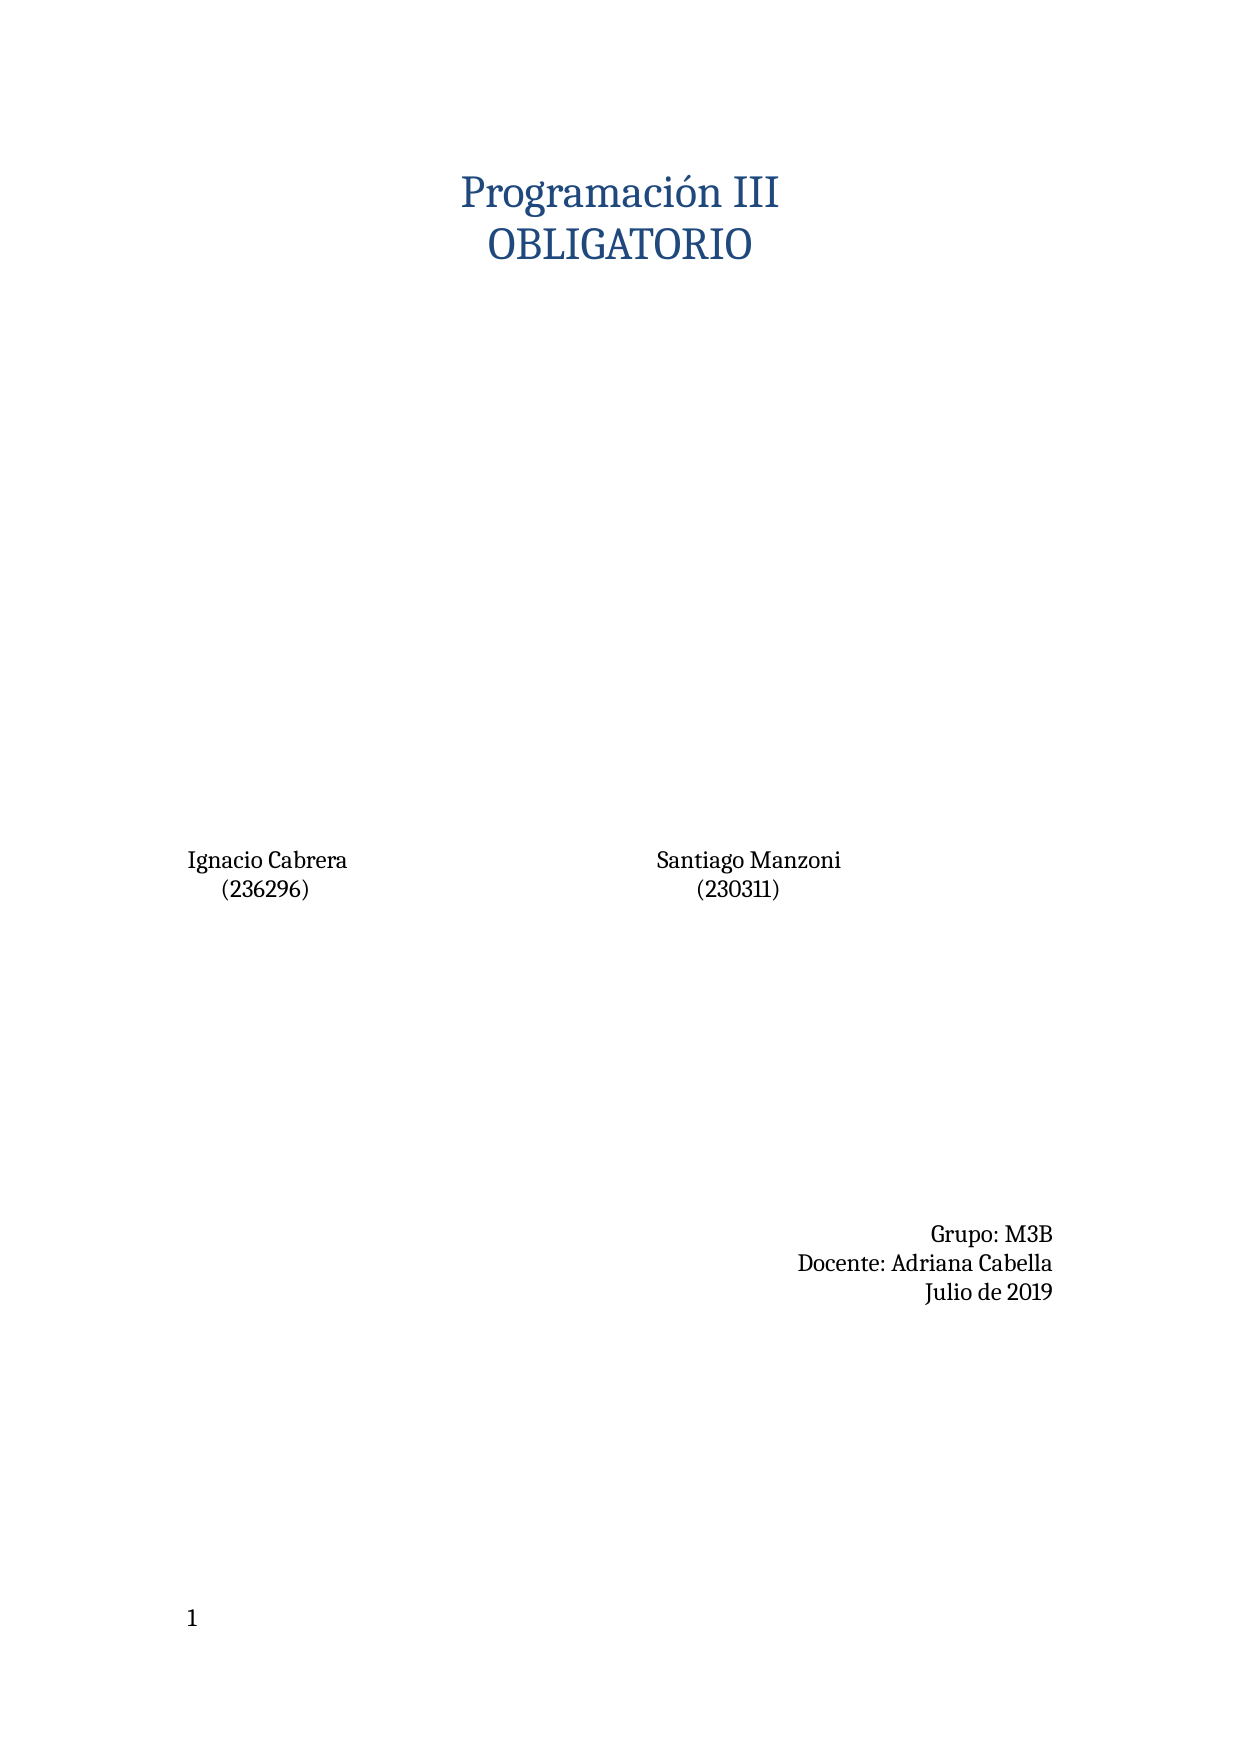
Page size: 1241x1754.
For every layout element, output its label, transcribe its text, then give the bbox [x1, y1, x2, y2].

text (230311) [657, 875, 1053, 904]
text Santiago Manzoni [657, 846, 1053, 875]
text (236296) [187, 875, 583, 904]
text OBLIGATORIO [187, 218, 1053, 271]
text Julio de 2019 [187, 1277, 1053, 1306]
text Ignacio Cabrera [187, 846, 583, 875]
text Programación III [187, 166, 1053, 218]
text Docente: Adriana Cabella [187, 1249, 1053, 1277]
text Grupo: M3B [187, 1220, 1053, 1249]
